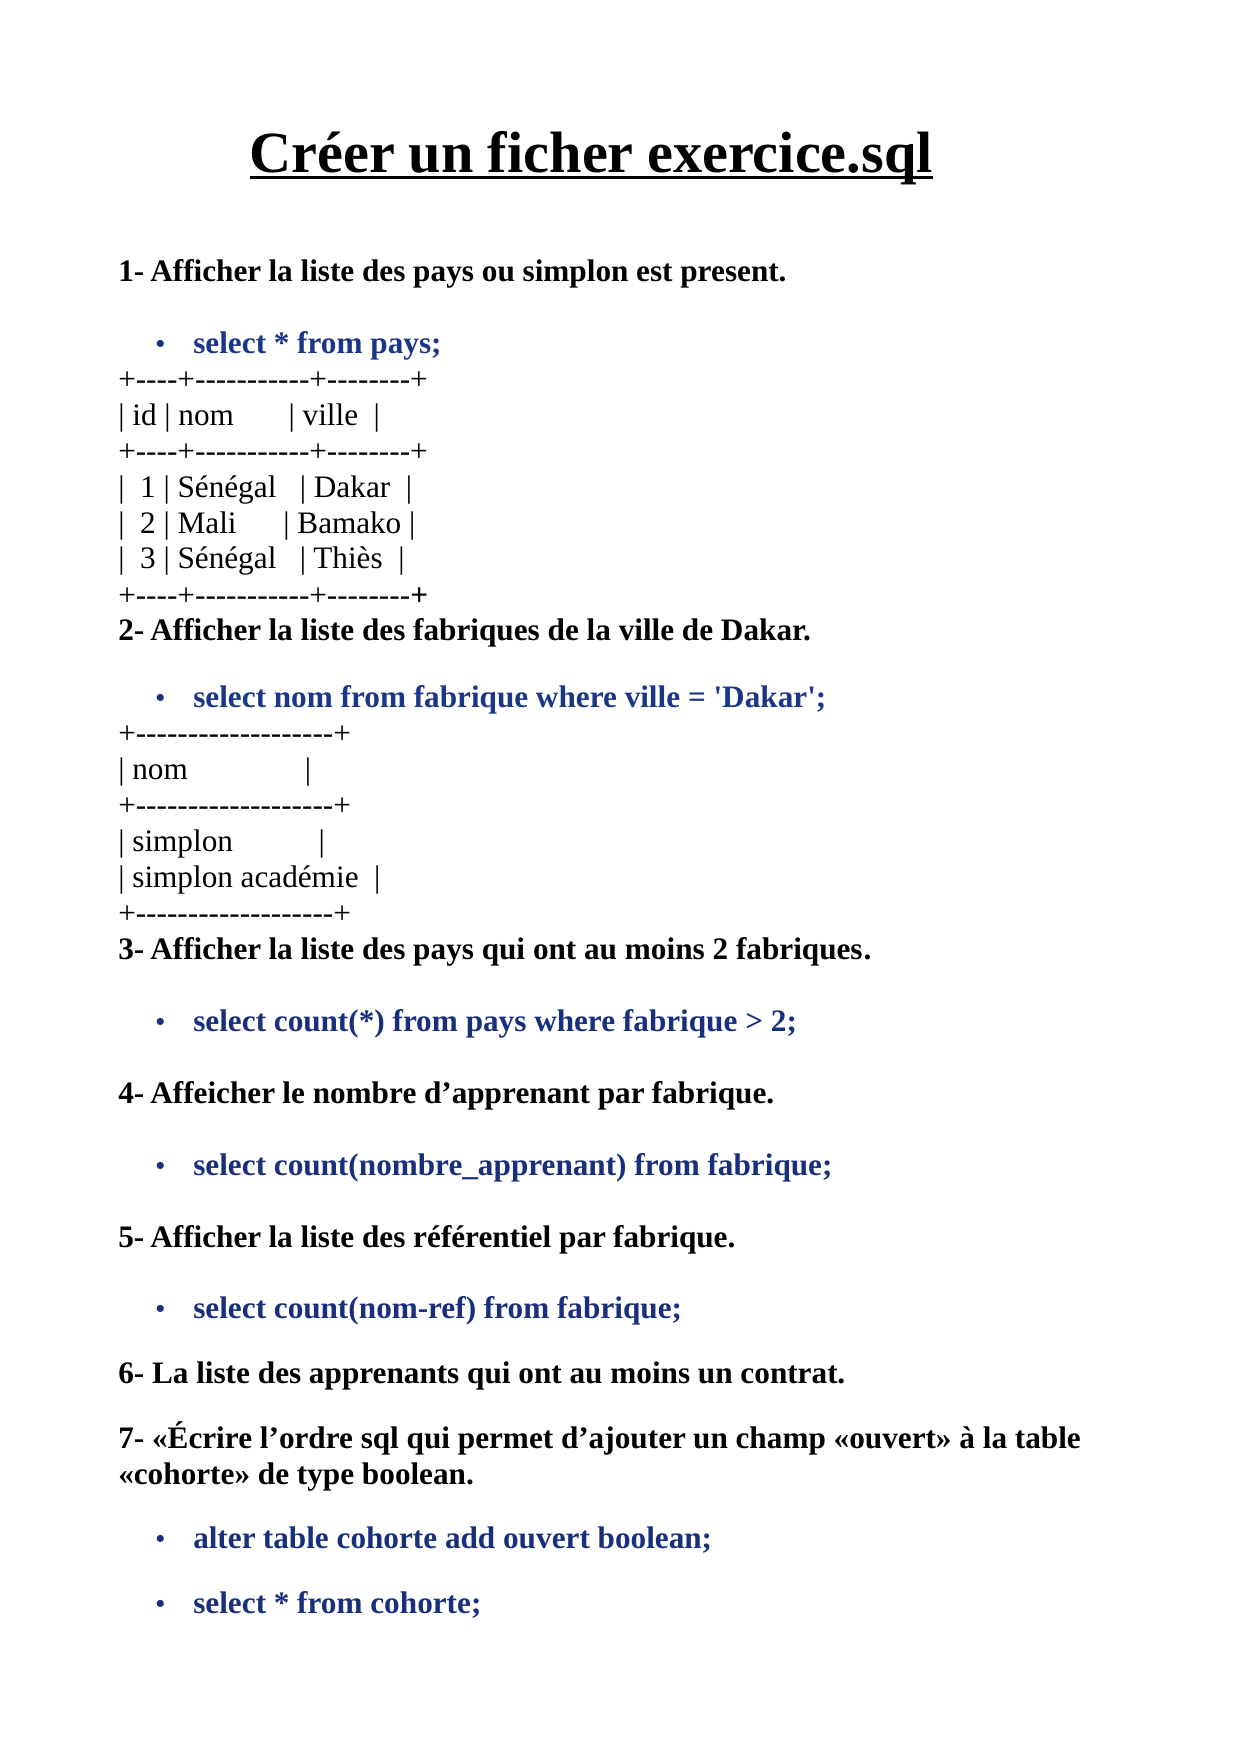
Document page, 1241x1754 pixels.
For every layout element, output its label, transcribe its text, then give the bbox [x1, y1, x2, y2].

text +-------------------+ [118, 894, 1122, 930]
list select count(nom-ref) from fabrique; [156, 1290, 1122, 1326]
text | simplon académie | [118, 858, 1122, 894]
text +----+-----------+--------+ [118, 576, 1122, 612]
text | 1 | Sénégal | Dakar | [118, 468, 1122, 504]
list select count(nombre_apprenant) from fabrique; [156, 1146, 1122, 1182]
text 1- Afficher la liste des pays ou simplon est present. [118, 252, 1122, 288]
text +-------------------+ [118, 787, 1122, 822]
text | 2 | Mali | Bamako | [118, 504, 1122, 540]
text +----+-----------+--------+ [118, 360, 1122, 396]
text +-------------------+ [118, 715, 1122, 751]
text 5- Afficher la liste des référentiel par fabrique. [118, 1218, 1122, 1254]
text +----+-----------+--------+ [118, 432, 1122, 468]
list select * from cohorte; [156, 1584, 1122, 1620]
text 4- Affeicher le nombre d’apprenant par fabrique. [118, 1074, 1122, 1110]
list select nom from fabrique where ville = 'Dakar'; [156, 679, 1122, 715]
text Créer un ficher exercice.sql [118, 118, 1122, 185]
list select * from pays; [156, 324, 1122, 360]
text 2- Afficher la liste des fabriques de la ville de Dakar. [118, 612, 1122, 648]
text 7- «Écrire l’ordre sql qui permet d’ajouter un champ «ouvert» à la table «cohorte» de type boolean. [118, 1419, 1122, 1491]
text | simplon | [118, 822, 1122, 858]
list alter table cohorte add ouvert boolean; [156, 1520, 1122, 1556]
text | nom | [118, 751, 1122, 787]
list select count(*) from pays where fabrique > 2; [156, 1002, 1122, 1038]
text | 3 | Sénégal | Thiès | [118, 540, 1122, 576]
text 6- La liste des apprenants qui ont au moins un contrat. [118, 1354, 1122, 1390]
text 3- Afficher la liste des pays qui ont au moins 2 fabriques. [118, 930, 1122, 966]
text | id | nom | ville | [118, 396, 1122, 432]
